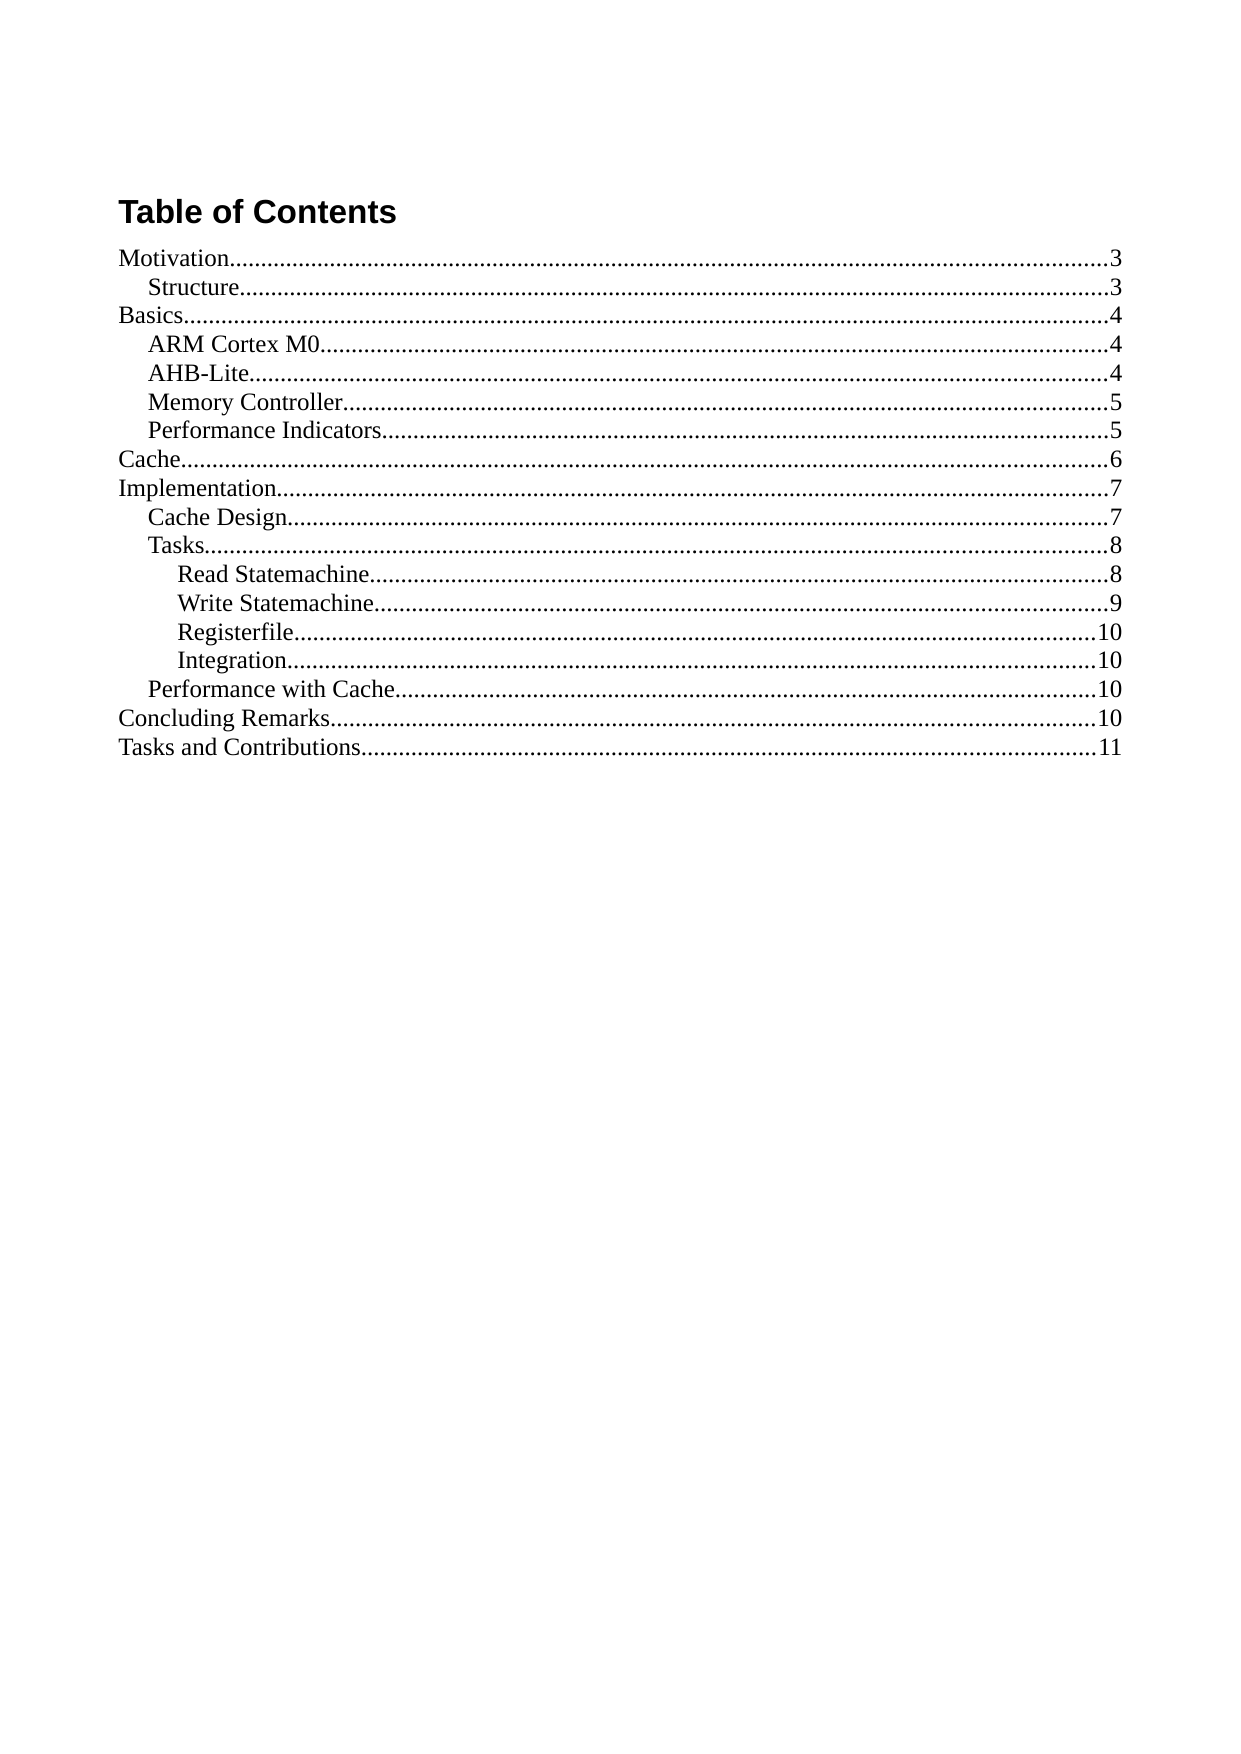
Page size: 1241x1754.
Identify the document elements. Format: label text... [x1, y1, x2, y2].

text AHB-Lite 4 [148, 358, 1122, 387]
text Registerfile 10 [177, 617, 1122, 646]
text Performance Indicators 5 [148, 416, 1122, 444]
text Implementation 7 [118, 473, 1122, 502]
text Cache 6 [118, 444, 1122, 473]
text Integration 10 [177, 646, 1122, 674]
text Basics 4 [118, 301, 1122, 329]
subtitle Table of Contents [118, 192, 1122, 231]
text Read Statemachine 8 [177, 559, 1122, 588]
text Motivation 3 [118, 243, 1122, 272]
text Memory Controller 5 [148, 387, 1122, 416]
text Write Statemachine 9 [177, 588, 1122, 617]
text ARM Cortex M0 4 [148, 329, 1122, 358]
text Tasks 8 [148, 531, 1122, 559]
text Performance with Cache 10 [148, 674, 1122, 703]
text Structure 3 [148, 272, 1122, 301]
text Concluding Remarks 10 [118, 703, 1122, 732]
text Tasks and Contributions 11 [118, 732, 1122, 761]
text Cache Design 7 [148, 502, 1122, 531]
